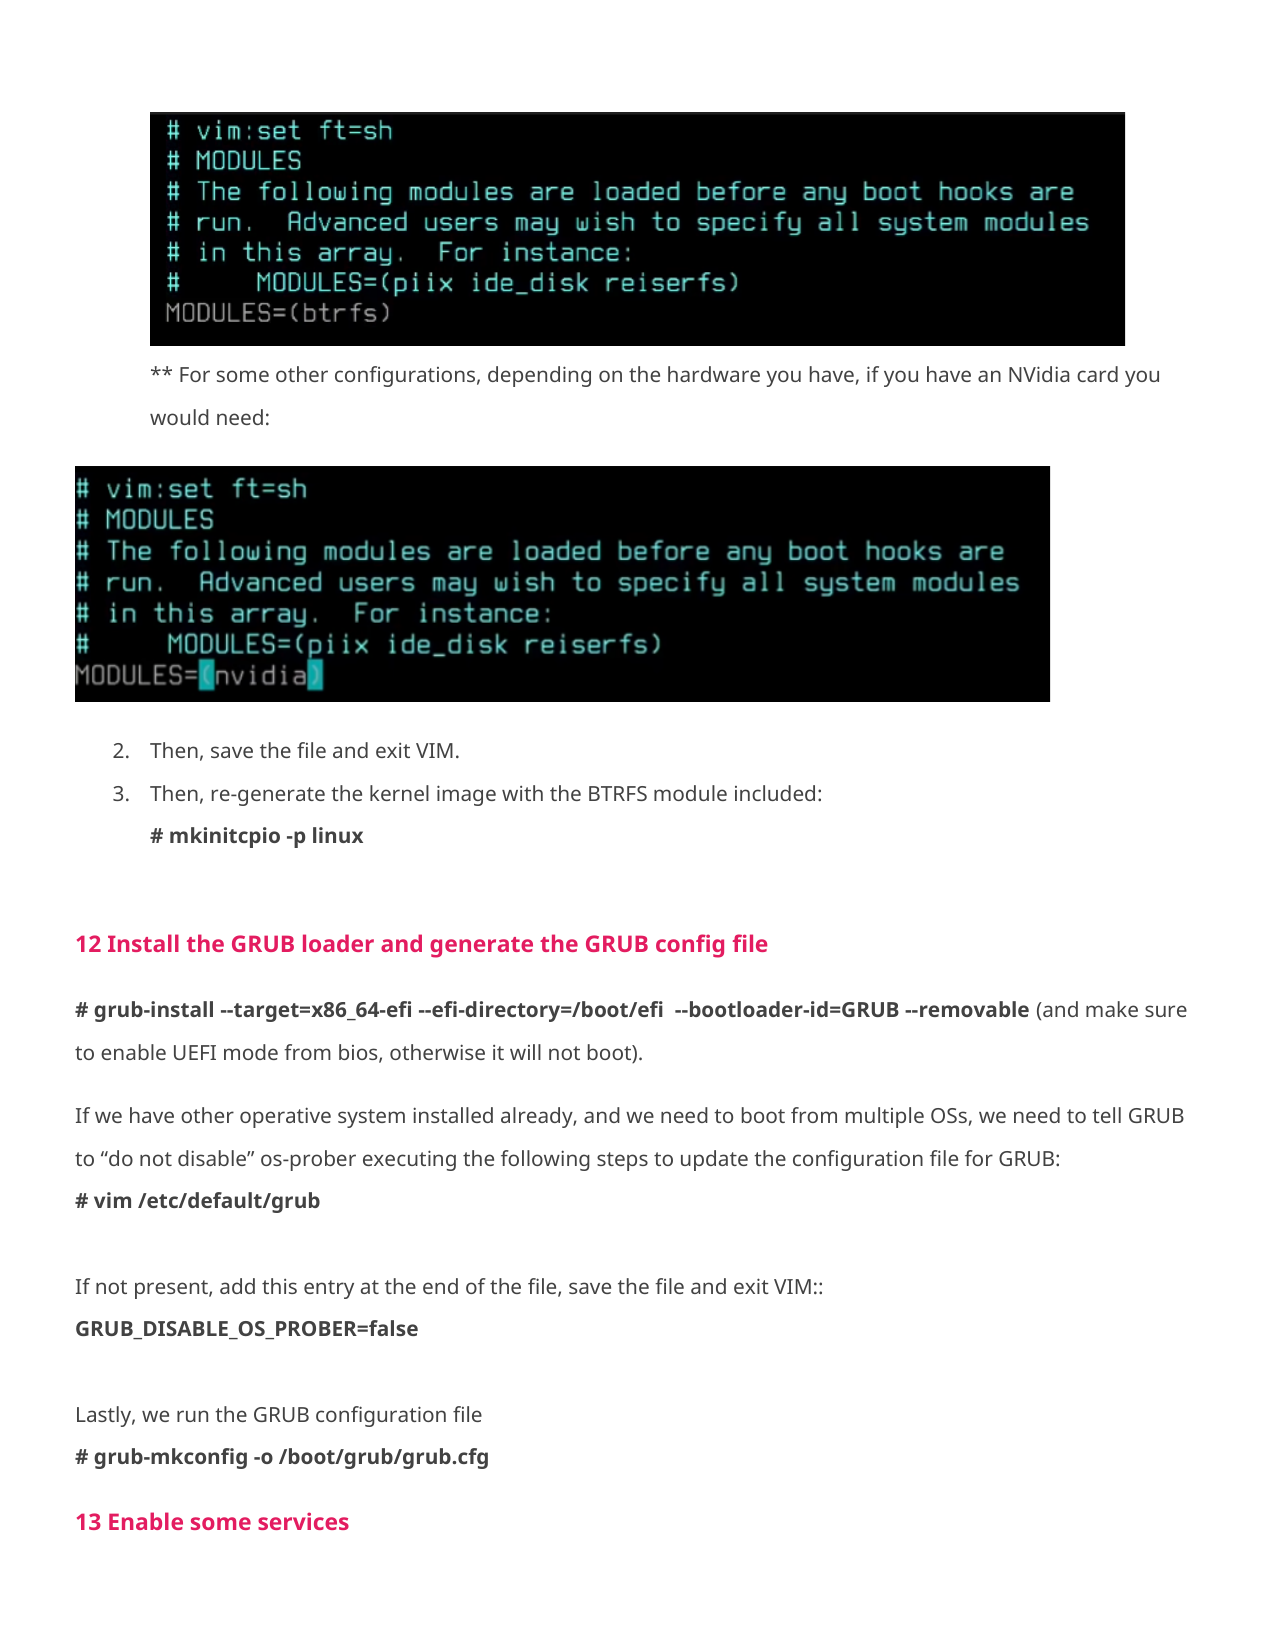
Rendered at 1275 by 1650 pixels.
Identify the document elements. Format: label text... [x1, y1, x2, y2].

picture [150, 112, 1125, 346]
text 12 Install the GRUB loader and generate the GRUB config file [75, 928, 1209, 959]
list Then, re-generate the kernel image with the BTRFS module included: # mkinitcpio -p linux [112, 779, 1209, 893]
text If we have other operative system installed already, and we need to boot from multiple OSs, we need to tell GRUB to “do not disable” os-prober executing the following steps to update the configuration file for GRUB: # vim /etc/default/grub If not present, add this entry at the end of the file, save the file and exit VIM:: GRUB_DISABLE_OS_PROBER=false Lastly, we run the GRUB configuration file # grub-mkconfig -o /boot/grub/grub.cfg [75, 1101, 1209, 1471]
picture [75, 466, 1050, 702]
list Then, save the file and exit VIM. [112, 736, 1209, 765]
list ** For some other configurations, depending on the hardware you have, if you have an NVidia card you would need: [112, 112, 1209, 431]
text # grub-install --target=x86_64-efi --efi-directory=/boot/efi --bootloader-id=GRUB --removable (and make sure to enable UEFI mode from bios, otherwise it will not boot). [75, 995, 1209, 1066]
text 13 Enable some services [75, 1506, 1209, 1537]
